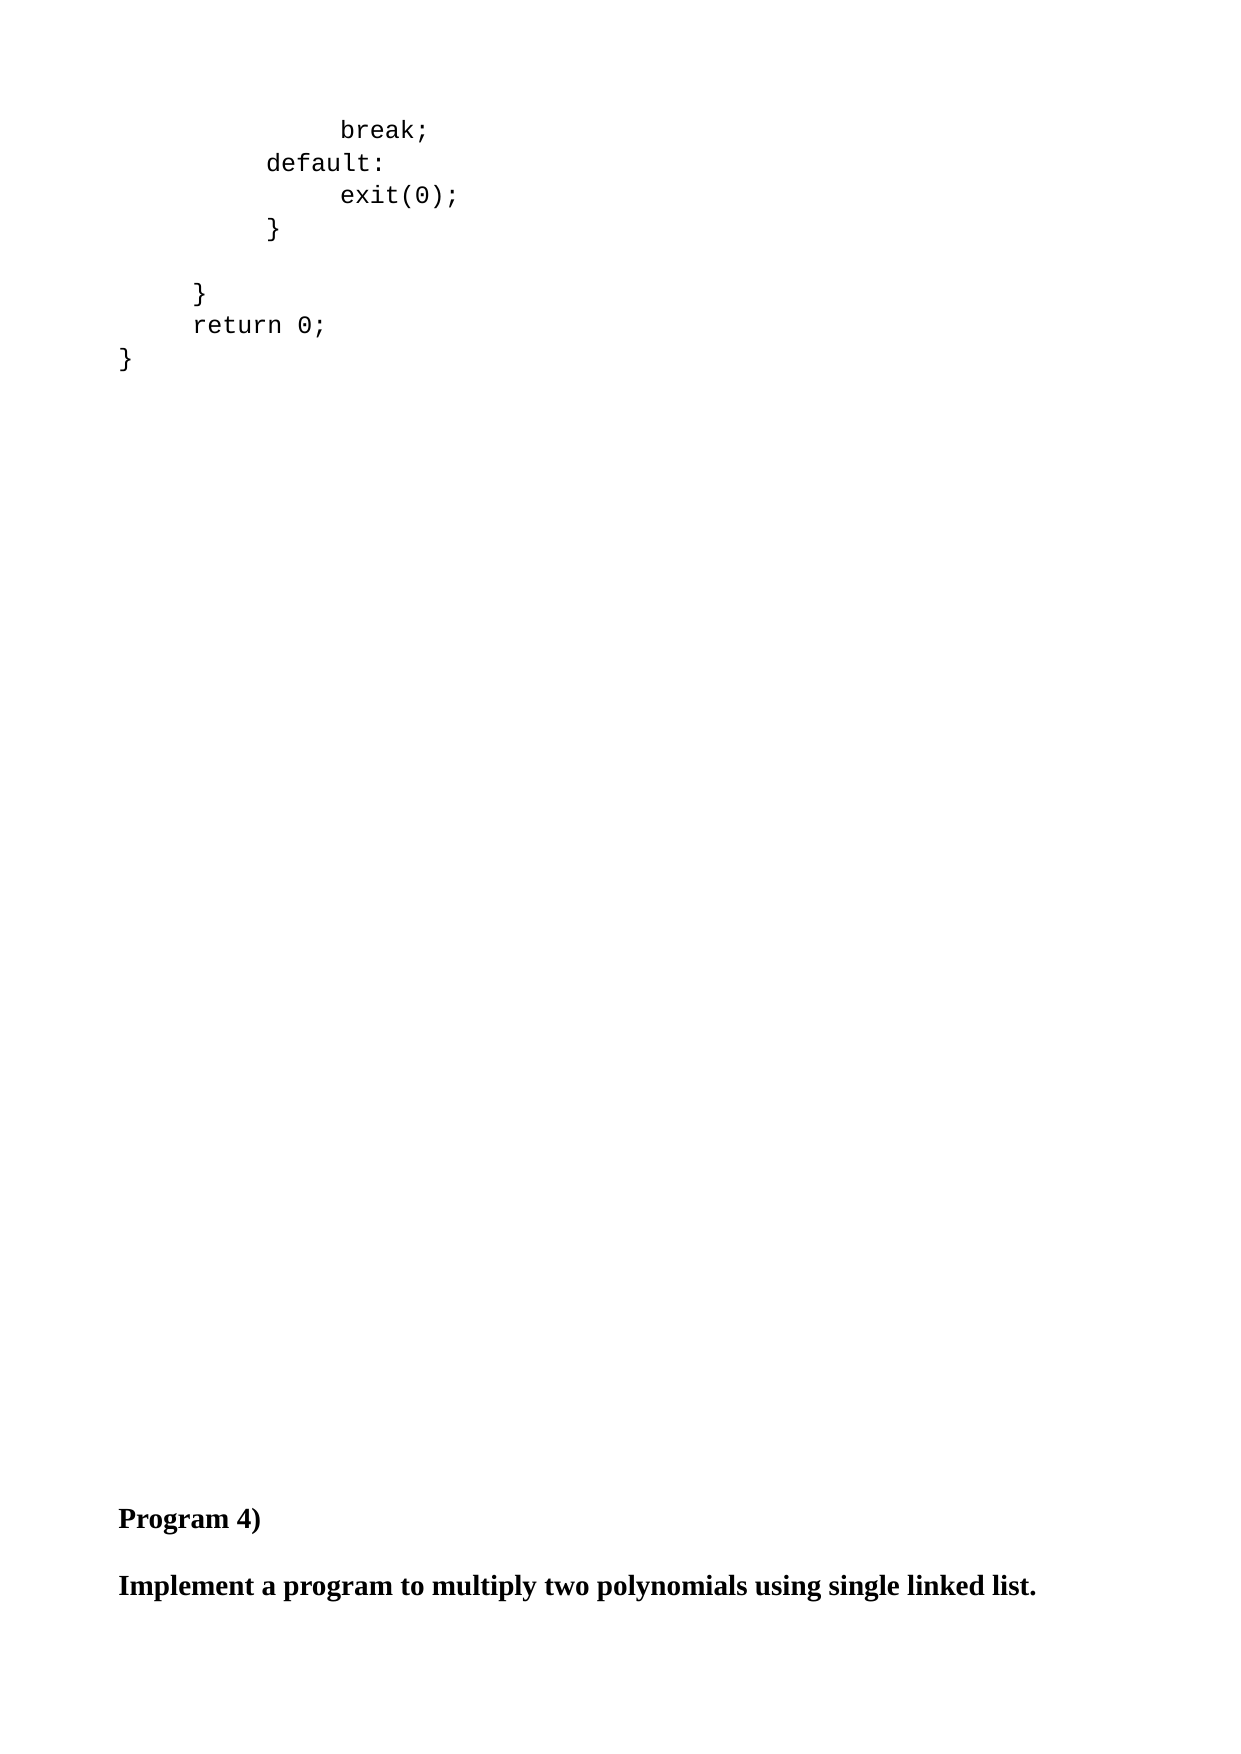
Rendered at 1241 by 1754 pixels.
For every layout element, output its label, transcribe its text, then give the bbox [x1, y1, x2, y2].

text Implement a program to multiply two polynomials using single linked list. [118, 1568, 1077, 1602]
text exit(0); [118, 183, 1122, 211]
text return 0; [118, 313, 1122, 341]
text } [118, 346, 1122, 374]
text } [118, 216, 1122, 244]
text default: [118, 151, 1122, 179]
text Program 4) [118, 1501, 1122, 1535]
text } [118, 281, 1122, 309]
text break; [118, 118, 1122, 146]
